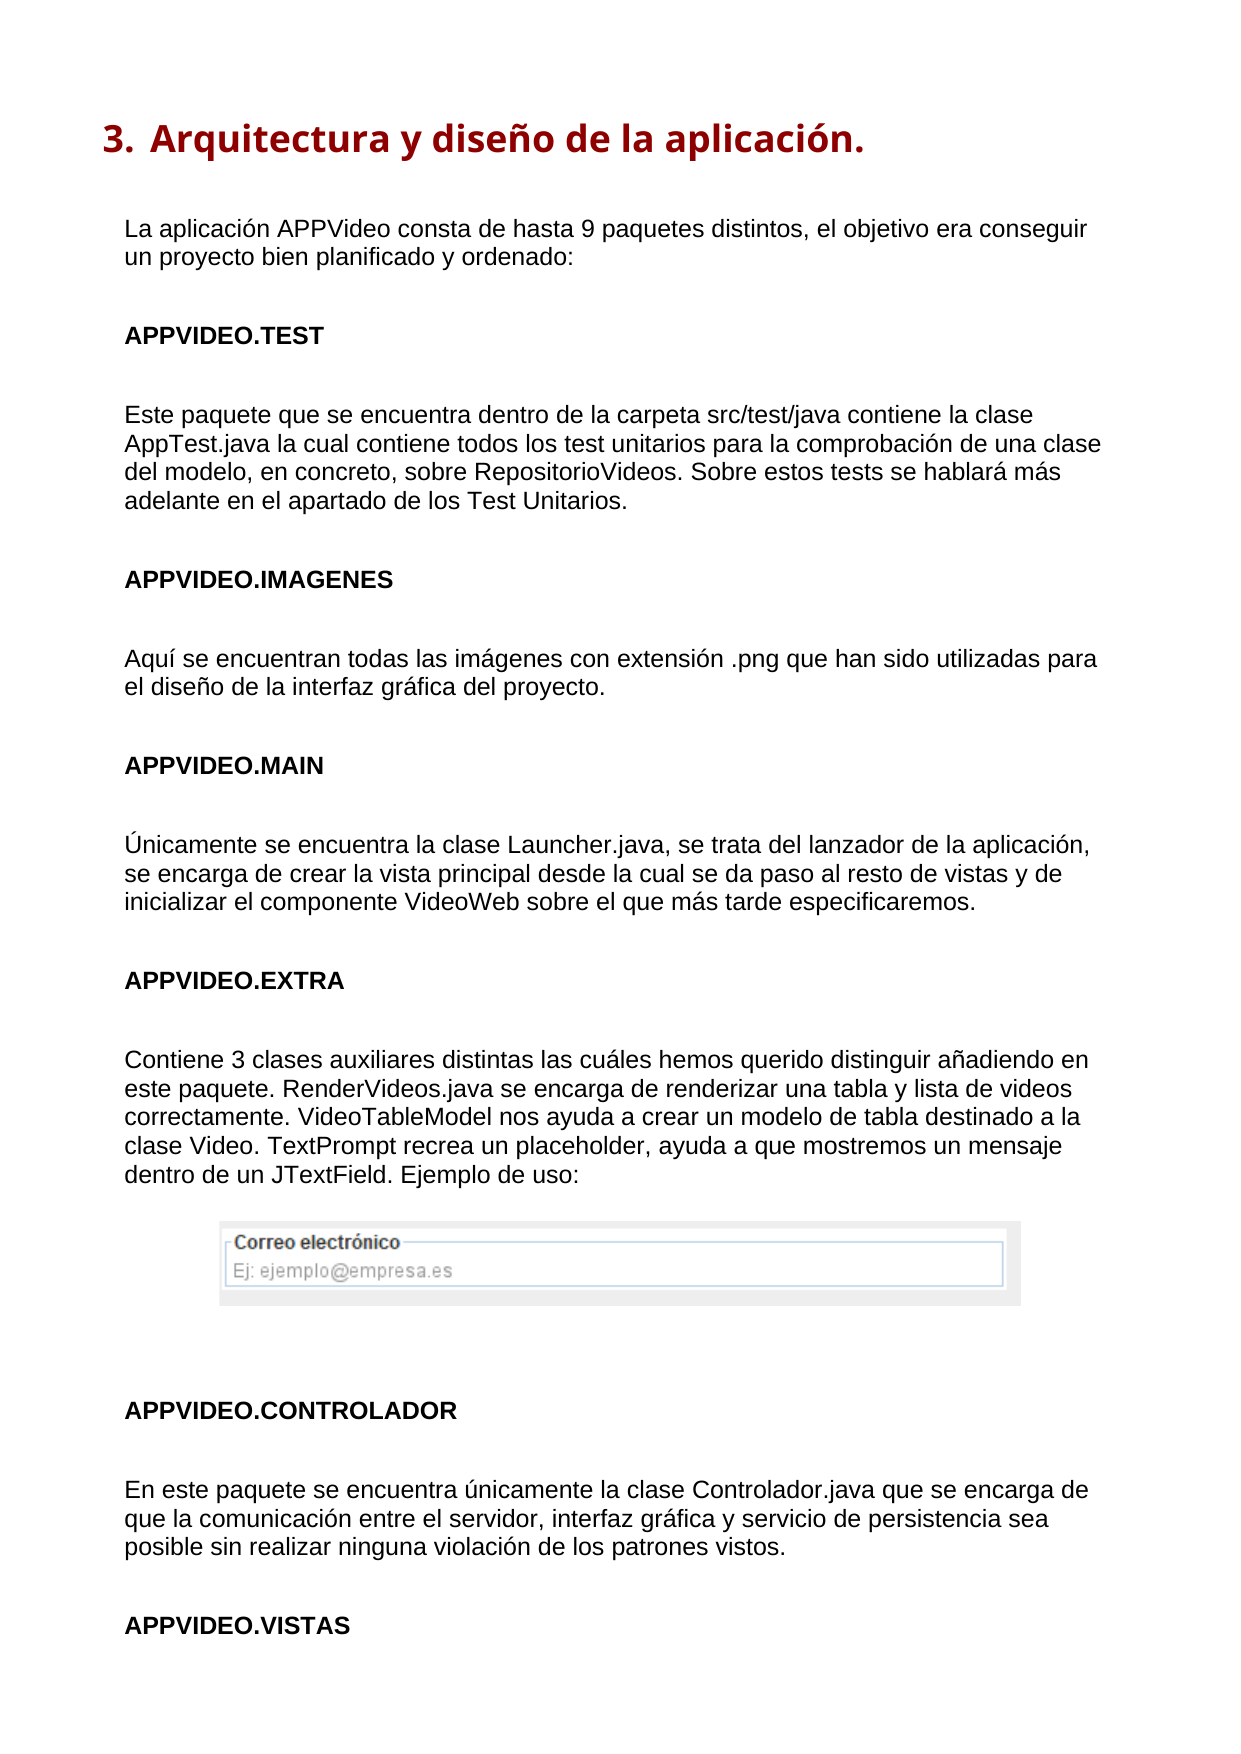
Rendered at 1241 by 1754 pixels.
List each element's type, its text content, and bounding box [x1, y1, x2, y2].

text En este paquete se encuentra únicamente la clase Controlador.java que se encarga de que la comunicación entre el servidor, interfaz gráfica y servicio de persistencia sea posible sin realizar ninguna violación de los patrones vistos. [124, 1475, 1116, 1561]
text Este paquete que se encuentra dentro de la carpeta src/test/java contiene la clase AppTest.java la cual contiene todos los test unitarios para la comprobación de una clase del modelo, en concreto, sobre RepositorioVideos. Sobre estos tests se hablará más adelante en el apartado de los Test Unitarios. [124, 400, 1116, 515]
text APPVIDEO.MAIN [124, 751, 1116, 780]
text APPVIDEO.TEST [124, 321, 1116, 350]
text Aquí se encuentran todas las imágenes con extensión .png que han sido utilizadas para el diseño de la interfaz gráfica del proyecto. [124, 643, 1116, 701]
list Arquitectura y diseño de la aplicación. [102, 112, 1175, 163]
text APPVIDEO.EXTRA [124, 966, 1116, 995]
text APPVIDEO.IMAGENES [124, 565, 1116, 593]
text Únicamente se encuentra la clase Launcher.java, se trata del lanzador de la aplicación, se encarga de crear la vista principal desde la cual se da paso al resto de vistas y de inicializar el componente VideoWeb sobre el que más tarde especificaremos. [124, 830, 1116, 916]
text APPVIDEO.CONTROLADOR [124, 1396, 1116, 1425]
text Contiene 3 clases auxiliares distintas las cuáles hemos querido distinguir añadiendo en este paquete. RenderVideos.java se encarga de renderizar una tabla y lista de videos correctamente. VideoTableModel nos ayuda a crear un modelo de tabla destinado a la clase Video. TextPrompt recrea un placeholder, ayuda a que mostremos un mensaje dentro de un JTextField. Ejemplo de uso: [124, 1045, 1116, 1188]
text APPVIDEO.VISTAS [124, 1611, 1116, 1640]
text La aplicación APPVideo consta de hasta 9 paquetes distintos, el objetivo era conseguir un proyecto bien planificado y ordenado: [124, 213, 1116, 271]
